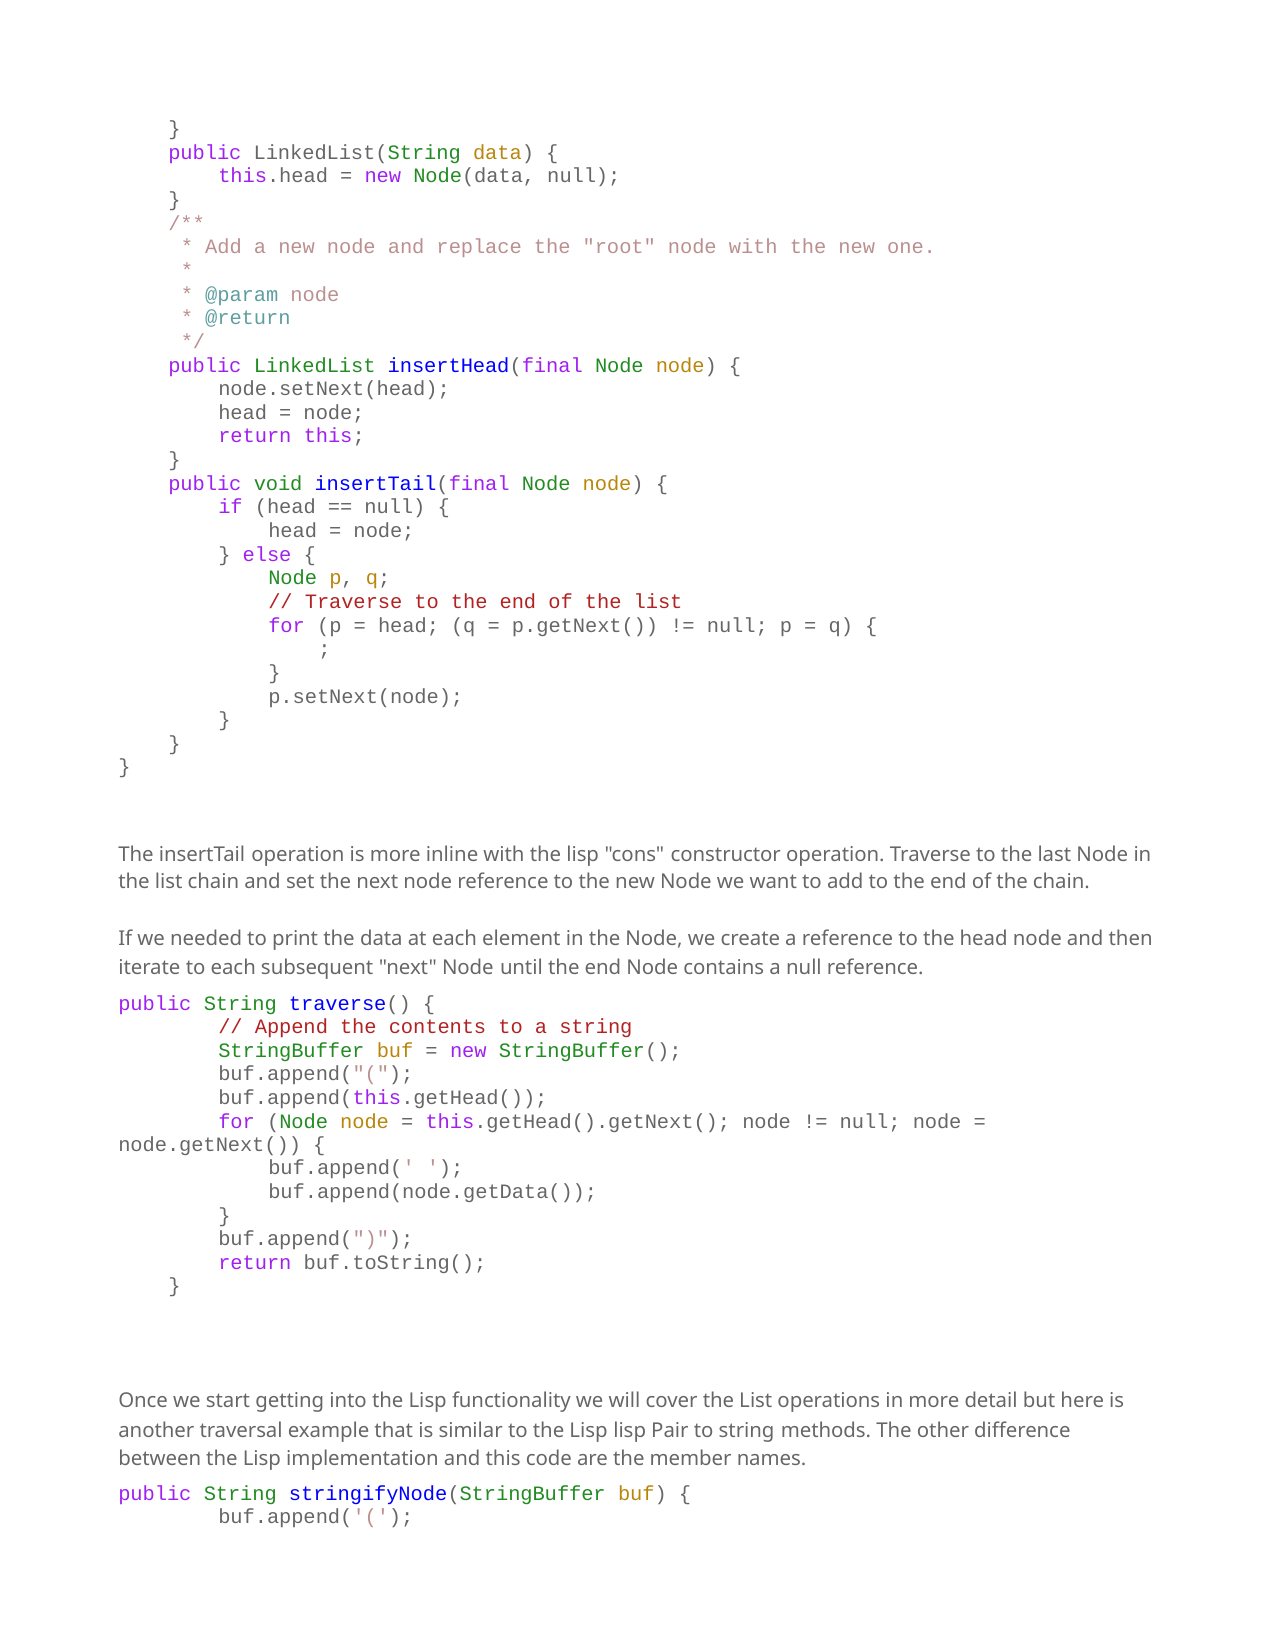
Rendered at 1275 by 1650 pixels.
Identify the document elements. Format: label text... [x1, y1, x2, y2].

text The insertTail operation is more inline with the lisp "cons" constructor operation. Traverse to the last Node in the list chain and set the next node reference to the new Node we want to add to the end of the chain. If we needed to print the data at each element in the Node, we create a reference to the head node and then iterate to each subsequent "next" Node until the end Node contains a null reference. [118, 809, 1157, 981]
text buf.append(node.getData()); [118, 1181, 1157, 1204]
text buf.append(this.getHead()); [118, 1087, 1157, 1111]
text if (head == null) { [118, 496, 1157, 520]
text // Append the contents to a string [118, 1016, 1157, 1040]
text */ [118, 331, 1157, 354]
text public void insertTail(final Node node) { [118, 473, 1157, 496]
text /** [118, 213, 1157, 236]
text * @param node [118, 284, 1157, 307]
text } else { [118, 544, 1157, 567]
text public String stringifyNode(StringBuffer buf) { [118, 1483, 1157, 1506]
text buf.append(' '); [118, 1157, 1157, 1181]
text public String traverse() { [118, 993, 1157, 1016]
text } [118, 662, 1157, 686]
text StringBuffer buf = new StringBuffer(); [118, 1040, 1157, 1063]
text * @return [118, 307, 1157, 331]
text ; [118, 638, 1157, 662]
text * Add a new node and replace the "root" node with the new one. [118, 236, 1157, 260]
text this.head = new Node(data, null); [118, 165, 1157, 189]
text for (p = head; (q = p.getNext()) != null; p = q) { [118, 615, 1157, 638]
text node.setNext(head); [118, 378, 1157, 402]
text public LinkedList insertHead(final Node node) { [118, 354, 1157, 378]
text Node p, q; [118, 567, 1157, 591]
text } [118, 189, 1157, 213]
text buf.append('('); [118, 1506, 1157, 1530]
text } [118, 733, 1157, 757]
text return buf.toString(); [118, 1252, 1157, 1276]
text // Traverse to the end of the list [118, 591, 1157, 615]
text Once we start getting into the Lisp functionality we will cover the List operations in more detail but here is another traversal example that is similar to the Lisp lisp Pair to string methods. The other difference between the Lisp implementation and this code are the member names. [118, 1329, 1157, 1471]
text for (Node node = this.getHead().getNext(); node != null; node = node.getNext()) { [118, 1111, 1157, 1157]
text head = node; [118, 520, 1157, 544]
text * [118, 260, 1157, 284]
text } [118, 757, 1157, 779]
text p.setNext(node); [118, 686, 1157, 709]
text } [118, 709, 1157, 733]
text buf.append("("); [118, 1063, 1157, 1087]
text } [118, 449, 1157, 473]
text } [118, 1204, 1157, 1228]
text head = node; [118, 402, 1157, 426]
text } [118, 1276, 1157, 1299]
text public LinkedList(String data) { [118, 142, 1157, 165]
text } [118, 118, 1157, 142]
text buf.append(")"); [118, 1228, 1157, 1252]
text return this; [118, 426, 1157, 449]
